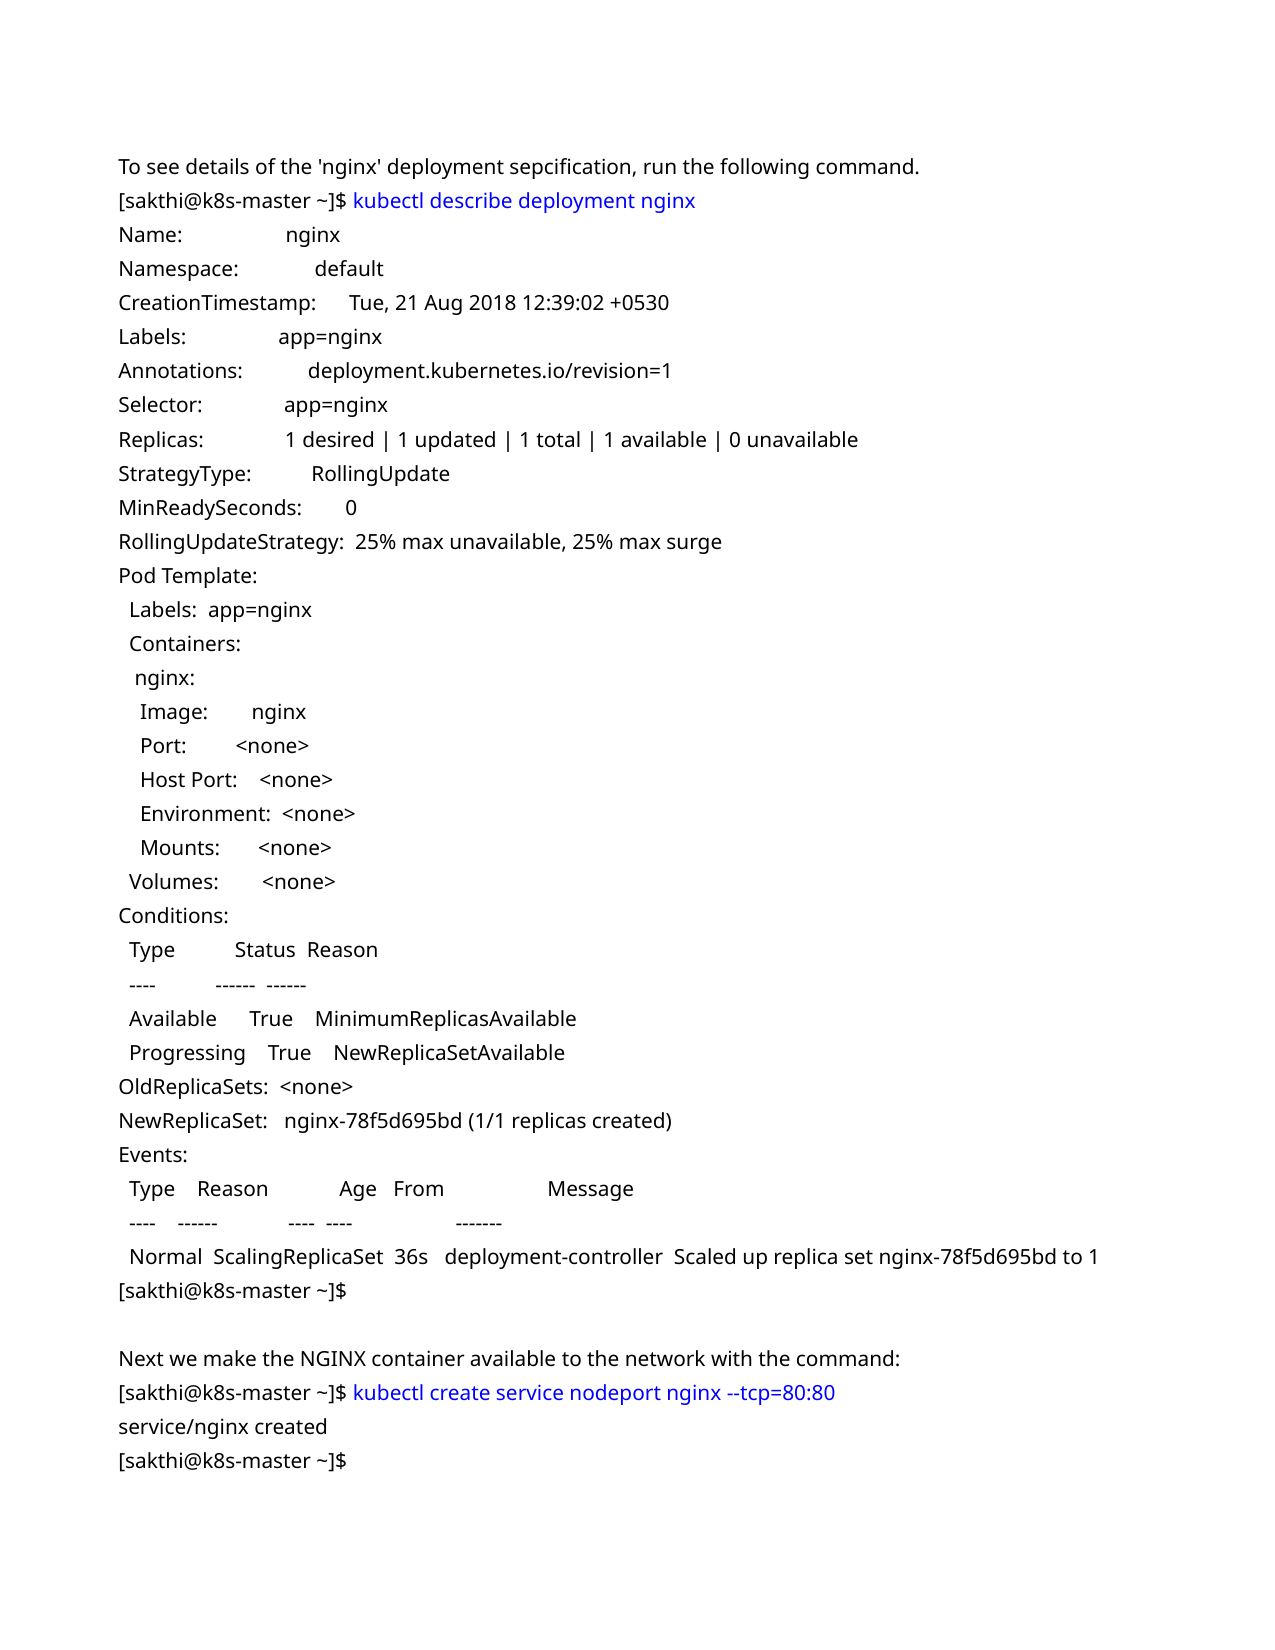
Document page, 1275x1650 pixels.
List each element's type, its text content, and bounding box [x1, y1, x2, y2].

text service/nginx created [118, 1412, 1157, 1441]
text Name: nginx [118, 220, 1157, 249]
text Labels: app=nginx [118, 595, 1157, 623]
text Containers: [118, 629, 1157, 657]
text Annotations: deployment.kubernetes.io/revision=1 [118, 357, 1157, 385]
text [sakthi@k8s-master ~]$ kubectl describe deployment nginx [118, 186, 1157, 215]
text ---- ------ ---- ---- ------- [118, 1208, 1157, 1237]
text Conditions: [118, 902, 1157, 930]
text Mounts: <none> [118, 833, 1157, 862]
text Pod Template: [118, 561, 1157, 589]
text Events: [118, 1140, 1157, 1168]
text Environment: <none> [118, 799, 1157, 828]
text Next we make the NGINX container available to the network with the command: [118, 1344, 1157, 1373]
text Available True MinimumReplicasAvailable [118, 1004, 1157, 1032]
text Progressing True NewReplicaSetAvailable [118, 1038, 1157, 1066]
text Replicas: 1 desired | 1 updated | 1 total | 1 available | 0 unavailable [118, 425, 1157, 453]
text OldReplicaSets: <none> [118, 1072, 1157, 1100]
text RollingUpdateStrategy: 25% max unavailable, 25% max surge [118, 527, 1157, 555]
text Namespace: default [118, 254, 1157, 283]
text nginx: [118, 663, 1157, 692]
text Selector: app=nginx [118, 391, 1157, 419]
text [sakthi@k8s-master ~]$ [118, 1276, 1157, 1305]
text Labels: app=nginx [118, 322, 1157, 351]
text Type Reason Age From Message [118, 1174, 1157, 1202]
text StrategyType: RollingUpdate [118, 459, 1157, 487]
text ---- ------ ------ [118, 970, 1157, 998]
text Port: <none> [118, 731, 1157, 760]
text [sakthi@k8s-master ~]$ [118, 1447, 1157, 1475]
text To see details of the 'nginx' deployment sepcification, run the following command. [118, 152, 1157, 181]
text Image: nginx [118, 697, 1157, 726]
text Type Status Reason [118, 936, 1157, 964]
text Volumes: <none> [118, 867, 1157, 896]
text CreationTimestamp: Tue, 21 Aug 2018 12:39:02 +0530 [118, 288, 1157, 317]
text [sakthi@k8s-master ~]$ kubectl create service nodeport nginx --tcp=80:80 [118, 1378, 1157, 1407]
text NewReplicaSet: nginx-78f5d695bd (1/1 replicas created) [118, 1106, 1157, 1134]
text MinReadySeconds: 0 [118, 493, 1157, 521]
text Normal ScalingReplicaSet 36s deployment-controller Scaled up replica set nginx-78f5d695bd to 1 [118, 1242, 1157, 1271]
text Host Port: <none> [118, 765, 1157, 794]
